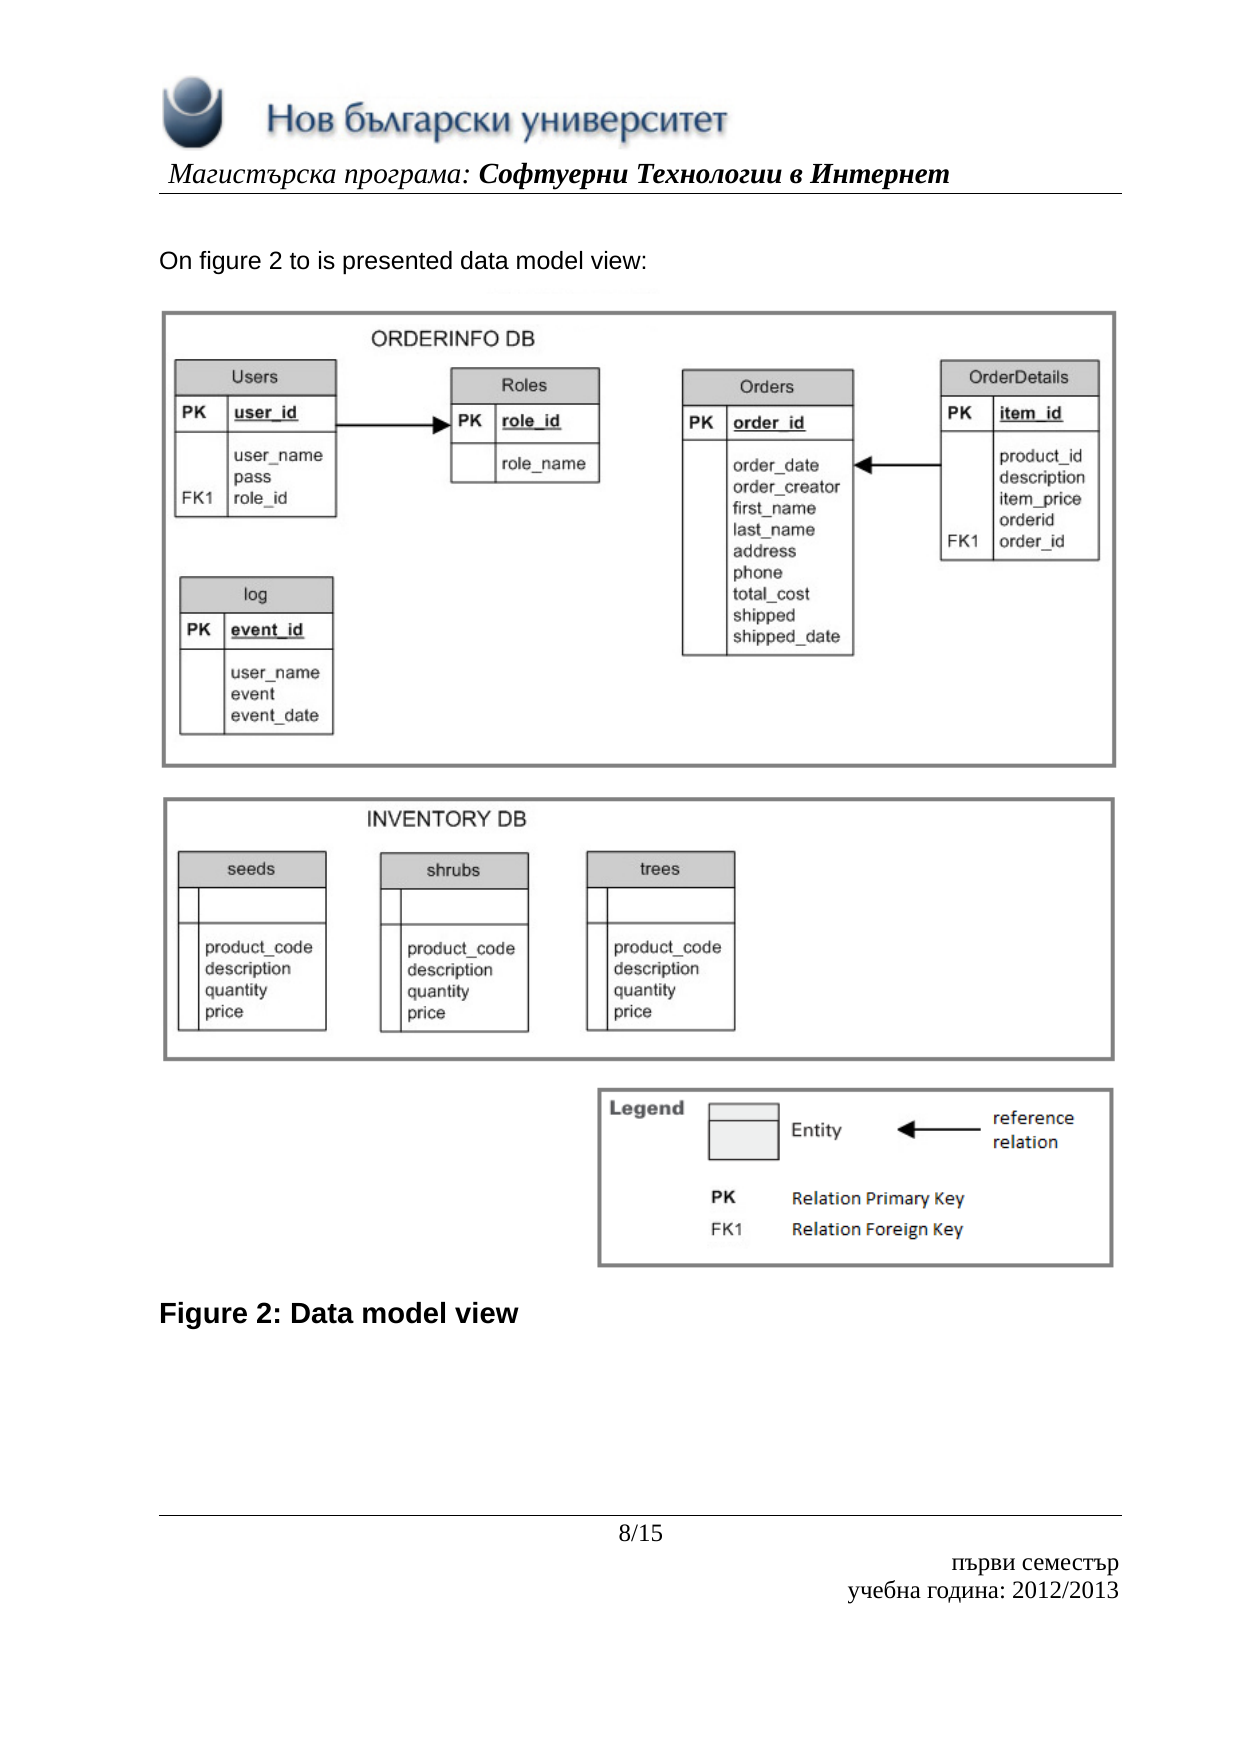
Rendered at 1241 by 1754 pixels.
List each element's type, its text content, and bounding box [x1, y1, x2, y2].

picture [162, 75, 736, 151]
text On figure 2 to is presented data model view: [159, 246, 1122, 275]
picture [158, 287, 1123, 1297]
subtitle Figure 2: Data model view [159, 1297, 1122, 1330]
